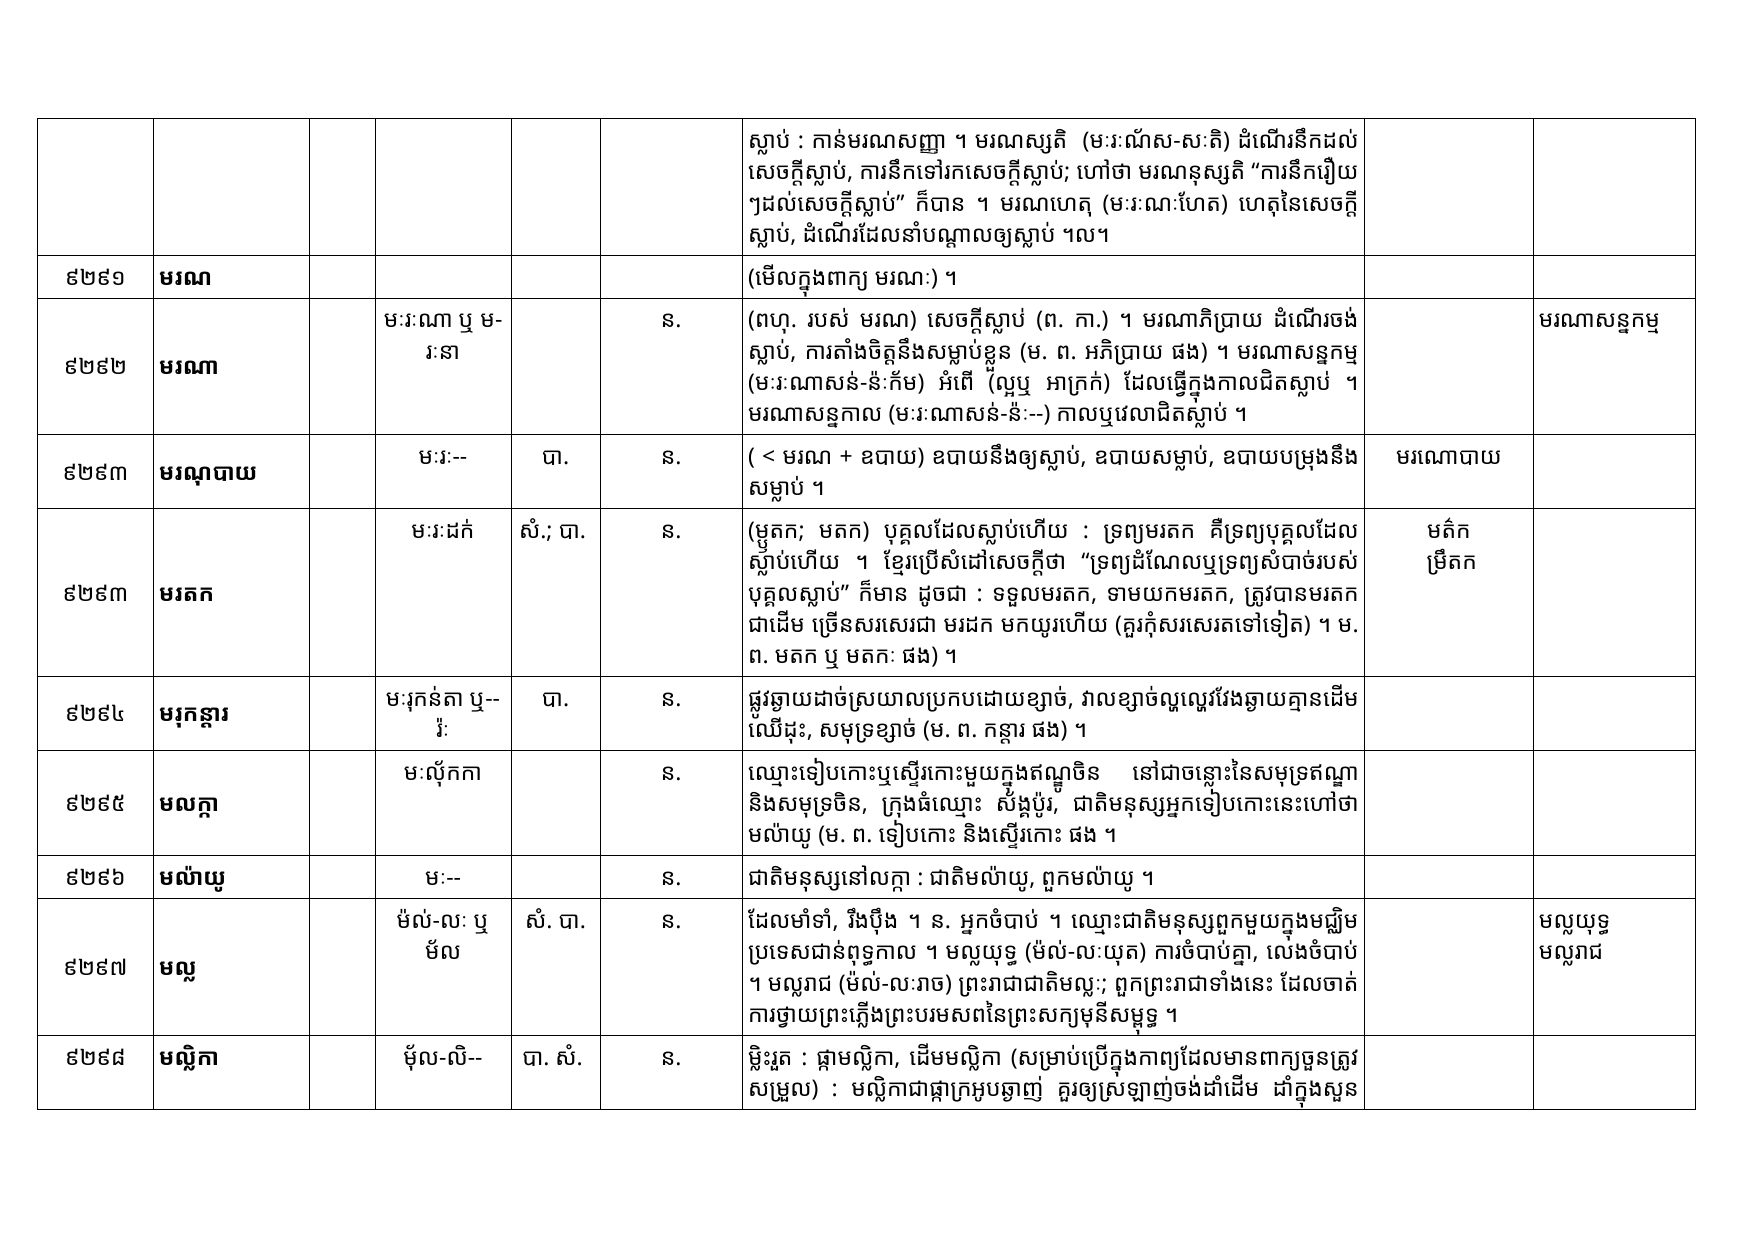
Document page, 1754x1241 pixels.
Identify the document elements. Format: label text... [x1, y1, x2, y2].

table_cell [1365, 677, 1533, 750]
table_cell ន. [601, 677, 742, 750]
table_cell ៩២៩៣ [38, 509, 153, 676]
table_cell [310, 1036, 375, 1109]
table_cell [1365, 1036, 1533, 1109]
table_cell មរណា [154, 299, 309, 434]
table_cell ៩២៩៧ [38, 899, 153, 1035]
table_cell ស្លាប់ : កាន់​មរណ​សញ្ញា ។ មរណស្សតិ (មៈរៈណ័ស-សៈតិ) ដំណើរ​នឹក​ដល់​សេចក្ដី​ស្លាប់, ការ​នឹក​ទៅ​រក​សេចក្ដី​ស្លាប់; ហៅ​ថា មរណនុស្សតិ “ការ​នឹក​រឿយ​ៗ​ដល់​សេចក្ដី​ស្លាប់” ក៏​បាន ។ មរណ​ហេតុ (មៈរៈណៈហែត) ហេតុ​នៃ​សេចក្ដី​ស្លាប់, ដំណើរ​ដែល​នាំ​បណ្ដាល​ឲ្យ​ស្លាប់ ។ល។ [743, 119, 1364, 255]
table_cell ៩២៩២ [38, 299, 153, 434]
table_cell [310, 856, 375, 898]
table_cell [1365, 256, 1533, 297]
table_cell ៩២៩៥ [38, 751, 153, 855]
table_cell [1365, 119, 1533, 255]
table_cell សំ.; បា. [512, 509, 600, 676]
table_cell [1534, 1036, 1695, 1109]
table_cell [1534, 856, 1695, 898]
table_cell [1534, 677, 1695, 750]
table_cell មត៌ក ម្រឹតក [1365, 509, 1533, 676]
table_cell មៈ-- [376, 856, 511, 898]
table_cell ន. [601, 299, 742, 434]
table_cell [1534, 751, 1695, 855]
table_cell មៈរុកន់តា ឬ​--រ៉ៈ [376, 677, 511, 750]
table_cell មៈរៈណា ឬ ម-រៈនា [376, 299, 511, 434]
table_cell [1534, 435, 1695, 508]
table_cell មៈរៈ-- [376, 435, 511, 508]
table_cell ម៉ល់-លៈ ឬ​ម័ល [376, 899, 511, 1035]
table_cell ៩២៩១ [38, 256, 153, 297]
table_cell ន. [601, 509, 742, 676]
table_cell [310, 256, 375, 297]
table_cell មរណ [154, 256, 309, 297]
table_cell [1365, 899, 1533, 1035]
table_cell ផ្លូវ​ឆ្ងាយ​ដាច់​ស្រយាល​ប្រកប​ដោយ​ខ្សាច់, វាល​ខ្សាច់​ល្ហល្ហេវ​វែង​ឆ្ងាយ​គ្មាន​ដើម​ឈើ​ដុះ, សមុទ្រ​ខ្សាច់ (ម. ព. កន្តារ ផង) ។ [743, 677, 1364, 750]
table_cell ន. [601, 1036, 742, 1109]
table_cell [376, 119, 511, 255]
table_cell ន. [601, 751, 742, 855]
table_cell [310, 751, 375, 855]
table_cell មរណុបាយ [154, 435, 309, 508]
table_cell ឈ្មោះ​ទៀប​កោះ​ឬ​ស្ទើរ​កោះ​មួយ​ក្នុង​ឥណ្ឌូចិន នៅ​ជា​ចន្លោះ​នៃ​សមុទ្រ​ឥណ្ឌា​និង​សមុទ្រ​ចិន, ក្រុង​ធំ​ឈ្មោះ ស័ង្គប៉ូរ, ជាតិ​មនុស្ស​អ្នក​ទៀប​កោះ​នេះ​ហៅ​ថា មល៉ាយូ (ម. ព. ទៀប​កោះ និង​ស្ទើរ​កោះ ផង ។ [743, 751, 1364, 855]
table_cell ( < មរណ + ឧបាយ) ឧបាយ​នឹង​ឲ្យ​ស្លាប់, ឧបាយ​សម្លាប់, ឧបាយ​បម្រុង​នឹង​សម្លាប់ ។ [743, 435, 1364, 508]
table_cell [376, 256, 511, 297]
table_cell មរុកន្តារ [154, 677, 309, 750]
table_cell [1534, 256, 1695, 297]
table_cell [512, 856, 600, 898]
table_cell ដែល​មាំទាំ, រឹងប៉ឹង ។ ន. អ្នក​ចំបាប់ ។ ឈ្មោះ​ជាតិ​មនុស្ស​ពួក​មួយ​ក្នុង​មជ្ឈិម​ប្រទេស​ជាន់​ពុទ្ធ​កាល ។ មល្លយុទ្ធ (ម៉ល់-លៈយុត) ការ​ចំបាប់​គ្នា, លេង​ចំបាប់ ។ មល្លរាជ (ម៉ល់-លៈរាច) ព្រះ​រាជា​ជាតិ​មល្លៈ; ពួក​ព្រះ​រាជា​ទាំងនេះ ដែល​ចាត់​ការ​ថ្វាយ​ព្រះ​ភ្លើង​ព្រះ​បរម​សព​នៃ​ព្រះ​សក្យមុនី​សម្ពុទ្ធ ។ [743, 899, 1364, 1035]
table_cell [310, 509, 375, 676]
table_cell មល្ល​យុទ្ធ មល្ល​រាជ [1534, 899, 1695, 1035]
table_cell [1365, 751, 1533, 855]
table_cell មរណោបាយ [1365, 435, 1533, 508]
table_cell ម្លិះ​រួត : ផ្កា​មល្លិកា, ដើម​មល្លិកា (សម្រាប់​ប្រើ​ក្នុង​កាព្យ​ដែល​មាន​ពាក្យ​ចួន​ត្រូវ​សម្រួល) : មល្លិកា​ជា​ផ្កា​ក្រអូប​ឆ្ងាញ់ គួរ​ឲ្យ​ស្រឡាញ់​ចង់​ដាំ​ដើម ដាំ​ក្នុង​សួន​ច្បារ​ដ៏​ល្អ​ឆ្នើម ត្រូវ​ទឹក​សន្សើម​ផ្កា​រីក​ស្រស់ ។ [743, 1036, 1364, 1109]
table_cell ន. [601, 435, 742, 508]
table_cell ៩២៩៨ [38, 1036, 153, 1109]
table_cell ន. [601, 899, 742, 1035]
table_cell [512, 299, 600, 434]
table_cell [512, 256, 600, 297]
table_cell [1365, 299, 1533, 434]
table_cell មរតក [154, 509, 309, 676]
table_cell [310, 677, 375, 750]
table_cell មៈលុ័កកា [376, 751, 511, 855]
table_cell [310, 119, 375, 255]
table_cell ៩២៩៤ [38, 677, 153, 750]
table_cell [1534, 509, 1695, 676]
table_cell [1365, 856, 1533, 898]
table_cell [601, 256, 742, 297]
table_cell ជាតិ​​មនុស្ស​នៅ​លក្កា : ជាតិ​មល៉ាយូ​, ពួក​មល៉ាយូ ។ [743, 856, 1364, 898]
table_cell បា. [512, 435, 600, 508]
table_cell បា. [512, 677, 600, 750]
table_cell [512, 119, 600, 255]
table_cell មរណាសន្ន​កម្ម [1534, 299, 1695, 434]
table_cell [310, 899, 375, 1035]
table_cell [512, 751, 600, 855]
table_cell [601, 119, 742, 255]
table_cell (មើល​ក្នុង​ពាក្យ មរណៈ) ។ [743, 256, 1364, 297]
table_cell បា. សំ. [512, 1036, 600, 1109]
table_cell មលក្កា [154, 751, 309, 855]
table_cell [310, 299, 375, 434]
table_cell ៩២៩៦ [38, 856, 153, 898]
table_cell មៈរៈដក់ [376, 509, 511, 676]
table_cell មល្លិកា [154, 1036, 309, 1109]
table_cell ន. [601, 856, 742, 898]
table_cell មល្ល [154, 899, 309, 1035]
table_cell [154, 119, 309, 255]
table_cell សំ. បា. [512, 899, 600, 1035]
table_cell ម៉័ល-លិ-- [376, 1036, 511, 1109]
table_cell ៩២៩៣ [38, 435, 153, 508]
table_cell (ពហុ. របស់ មរណ) សេចក្ដី​ស្លាប់ (ព. កា.) ។ មរណាភិប្រាយ ដំណើរ​ចង់​ស្លាប់, ការ​តាំង​ចិត្ត​នឹង​សម្លាប់​ខ្លួន (ម. ព. អភិប្រាយ ផង) ។ មរណា​សន្នកម្ម (មៈរៈណាសន់-ន៉ៈក័ម) អំពើ (ល្អ​ឬ អាក្រក់) ដែល​ធ្វើ​ក្នុង​កាល​ជិត​ស្លាប់ ។ មរណា​សន្នកាល (មៈរៈណាសន់-ន៉ៈ--) កាល​ឬ​វេលា​ជិត​ស្លាប់ ។ [743, 299, 1364, 434]
table_cell [1534, 119, 1695, 255]
table_cell មល៉ាយូ [154, 856, 309, 898]
table_cell (ម្ឫតក; មតក) បុគ្គល​ដែល​ស្លាប់​ហើយ : ទ្រព្យ​មរតក គឺ​ទ្រព្យ​បុគ្គល​ដែល​ស្លាប់​ហើយ ។ ខ្មែរ​ប្រើ​សំដៅ​សេចក្ដី​ថា “ទ្រព្យ​ដំណែល​ឬ​ទ្រព្យ​សំបាច់​របស់​បុគ្គល​ស្លាប់” ក៏​មាន ដូច​ជា : ទទួល​មរតក, ទាម​យក​មរតក, ត្រូវ​បាន​មរតក ជាដើម ច្រើន​សរសេរ​ជា មរដក មក​យូរ​ហើយ (គួរ​កុំ​សរសេរ​ត​ទៅ​ទៀត) ។ ម. ព. មតក ឬ មតកៈ ផង) ។ [743, 509, 1364, 676]
table_cell [310, 435, 375, 508]
table_cell [38, 119, 153, 255]
